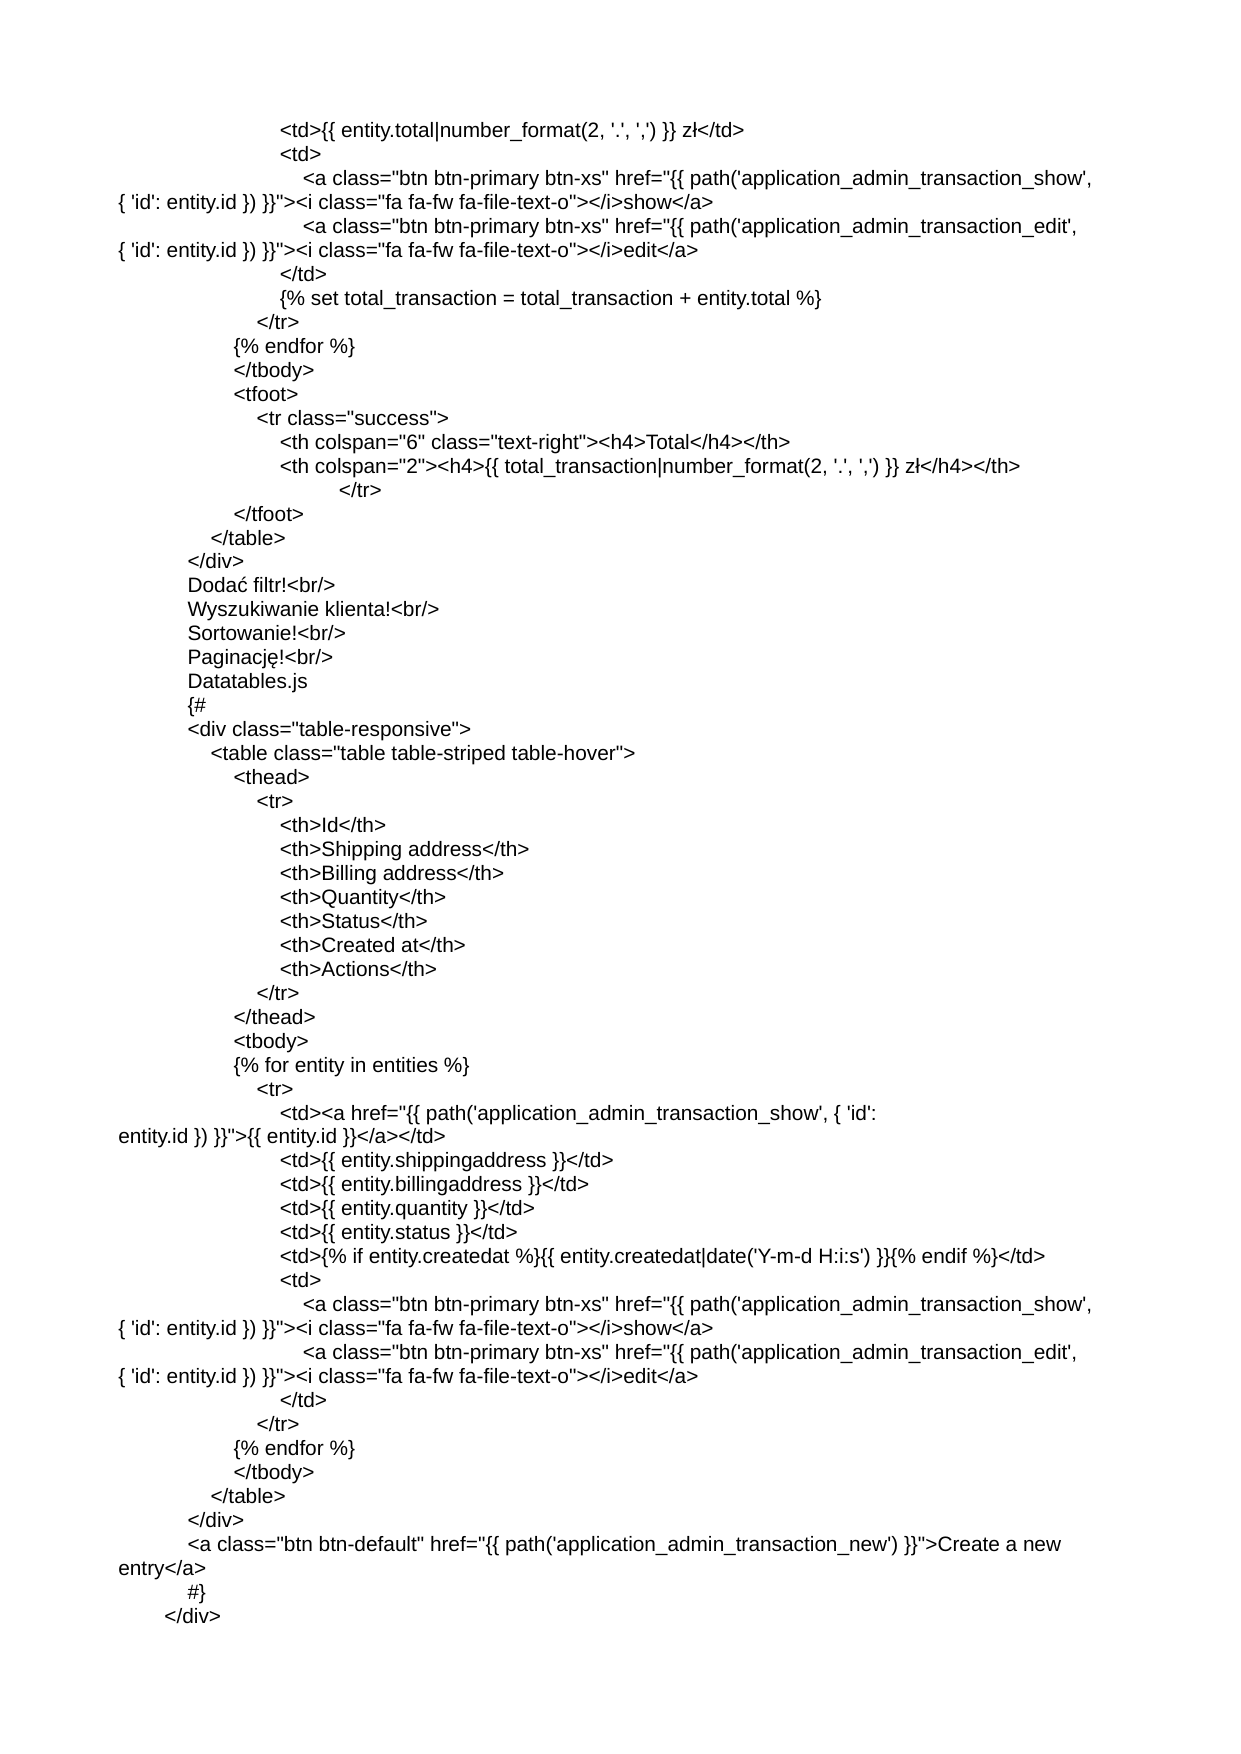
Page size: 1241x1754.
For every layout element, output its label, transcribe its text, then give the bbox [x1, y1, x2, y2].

text <div class="table-responsive"> [118, 717, 1122, 741]
text </tfoot> [118, 501, 1122, 525]
text <a class="btn btn-primary btn-xs" href="{{ path('application_admin_transaction_show', { 'id': entity.id }) }}"><i class="fa fa-fw fa-file-text-o"></i>show</a> [118, 1292, 1122, 1340]
text </div> [118, 1603, 1122, 1627]
text <th>Id</th> [118, 813, 1122, 837]
text <td>{{ entity.quantity }}</td> [118, 1196, 1122, 1220]
text <td>{% if entity.createdat %}{{ entity.createdat|date('Y-m-d H:i:s') }}{% endif %}</td> [118, 1244, 1122, 1268]
text {# [118, 693, 1122, 717]
text <table class="table table-striped table-hover"> [118, 741, 1122, 765]
text <a class="btn btn-primary btn-xs" href="{{ path('application_admin_transaction_show', { 'id': entity.id }) }}"><i class="fa fa-fw fa-file-text-o"></i>show</a> [118, 166, 1122, 214]
text </div> [118, 1508, 1122, 1532]
text <th>Status</th> [118, 909, 1122, 933]
text <td>{{ entity.total|number_format(2, '.', ',') }} zł</td> [118, 118, 1122, 142]
text {% endfor %} [118, 334, 1122, 358]
text </tbody> [118, 1460, 1122, 1484]
text </tr> [118, 310, 1122, 334]
text </thead> [118, 1004, 1122, 1028]
text <td> [118, 1268, 1122, 1292]
text </tr> [118, 1412, 1122, 1436]
text </table> [118, 525, 1122, 549]
text </td> [118, 262, 1122, 286]
text </tbody> [118, 358, 1122, 382]
text <tfoot> [118, 382, 1122, 406]
text <th>Actions</th> [118, 957, 1122, 981]
text #} [118, 1579, 1122, 1603]
text Datatables.js [118, 669, 1122, 693]
text </tr> [118, 477, 1122, 501]
text <td>{{ entity.status }}</td> [118, 1220, 1122, 1244]
text <th>Quantity</th> [118, 885, 1122, 909]
text <thead> [118, 765, 1122, 789]
text <th colspan="2"><h4>{{ total_transaction|number_format(2, '.', ',') }} zł</h4></th> [118, 453, 1122, 477]
text <th>Created at</th> [118, 933, 1122, 957]
text <th>Billing address</th> [118, 861, 1122, 885]
text <a class="btn btn-primary btn-xs" href="{{ path('application_admin_transaction_edit', { 'id': entity.id }) }}"><i class="fa fa-fw fa-file-text-o"></i>edit</a> [118, 214, 1122, 262]
text <td> [118, 142, 1122, 166]
text Paginację!<br/> [118, 645, 1122, 669]
text <tr> [118, 1076, 1122, 1100]
text <a class="btn btn-primary btn-xs" href="{{ path('application_admin_transaction_edit', { 'id': entity.id }) }}"><i class="fa fa-fw fa-file-text-o"></i>edit</a> [118, 1340, 1122, 1388]
text Sortowanie!<br/> [118, 621, 1122, 645]
text {% for entity in entities %} [118, 1052, 1122, 1076]
text <th colspan="6" class="text-right"><h4>Total</h4></th> [118, 429, 1122, 453]
text {% set total_transaction = total_transaction + entity.total %} [118, 286, 1122, 310]
text <tbody> [118, 1028, 1122, 1052]
text <th>Shipping address</th> [118, 837, 1122, 861]
text </td> [118, 1388, 1122, 1412]
text </table> [118, 1484, 1122, 1508]
text <a class="btn btn-default" href="{{ path('application_admin_transaction_new') }}">Create a new entry</a> [118, 1532, 1122, 1579]
text <td><a href="{{ path('application_admin_transaction_show', { 'id': entity.id }) }}">{{ entity.id }}</a></td> [118, 1100, 1122, 1148]
text <td>{{ entity.billingaddress }}</td> [118, 1172, 1122, 1196]
text </tr> [118, 981, 1122, 1004]
text </div> [118, 549, 1122, 573]
text {% endfor %} [118, 1436, 1122, 1460]
text <tr> [118, 789, 1122, 813]
text Wyszukiwanie klienta!<br/> [118, 597, 1122, 621]
text <tr class="success"> [118, 406, 1122, 429]
text Dodać filtr!<br/> [118, 573, 1122, 597]
text <td>{{ entity.shippingaddress }}</td> [118, 1148, 1122, 1172]
